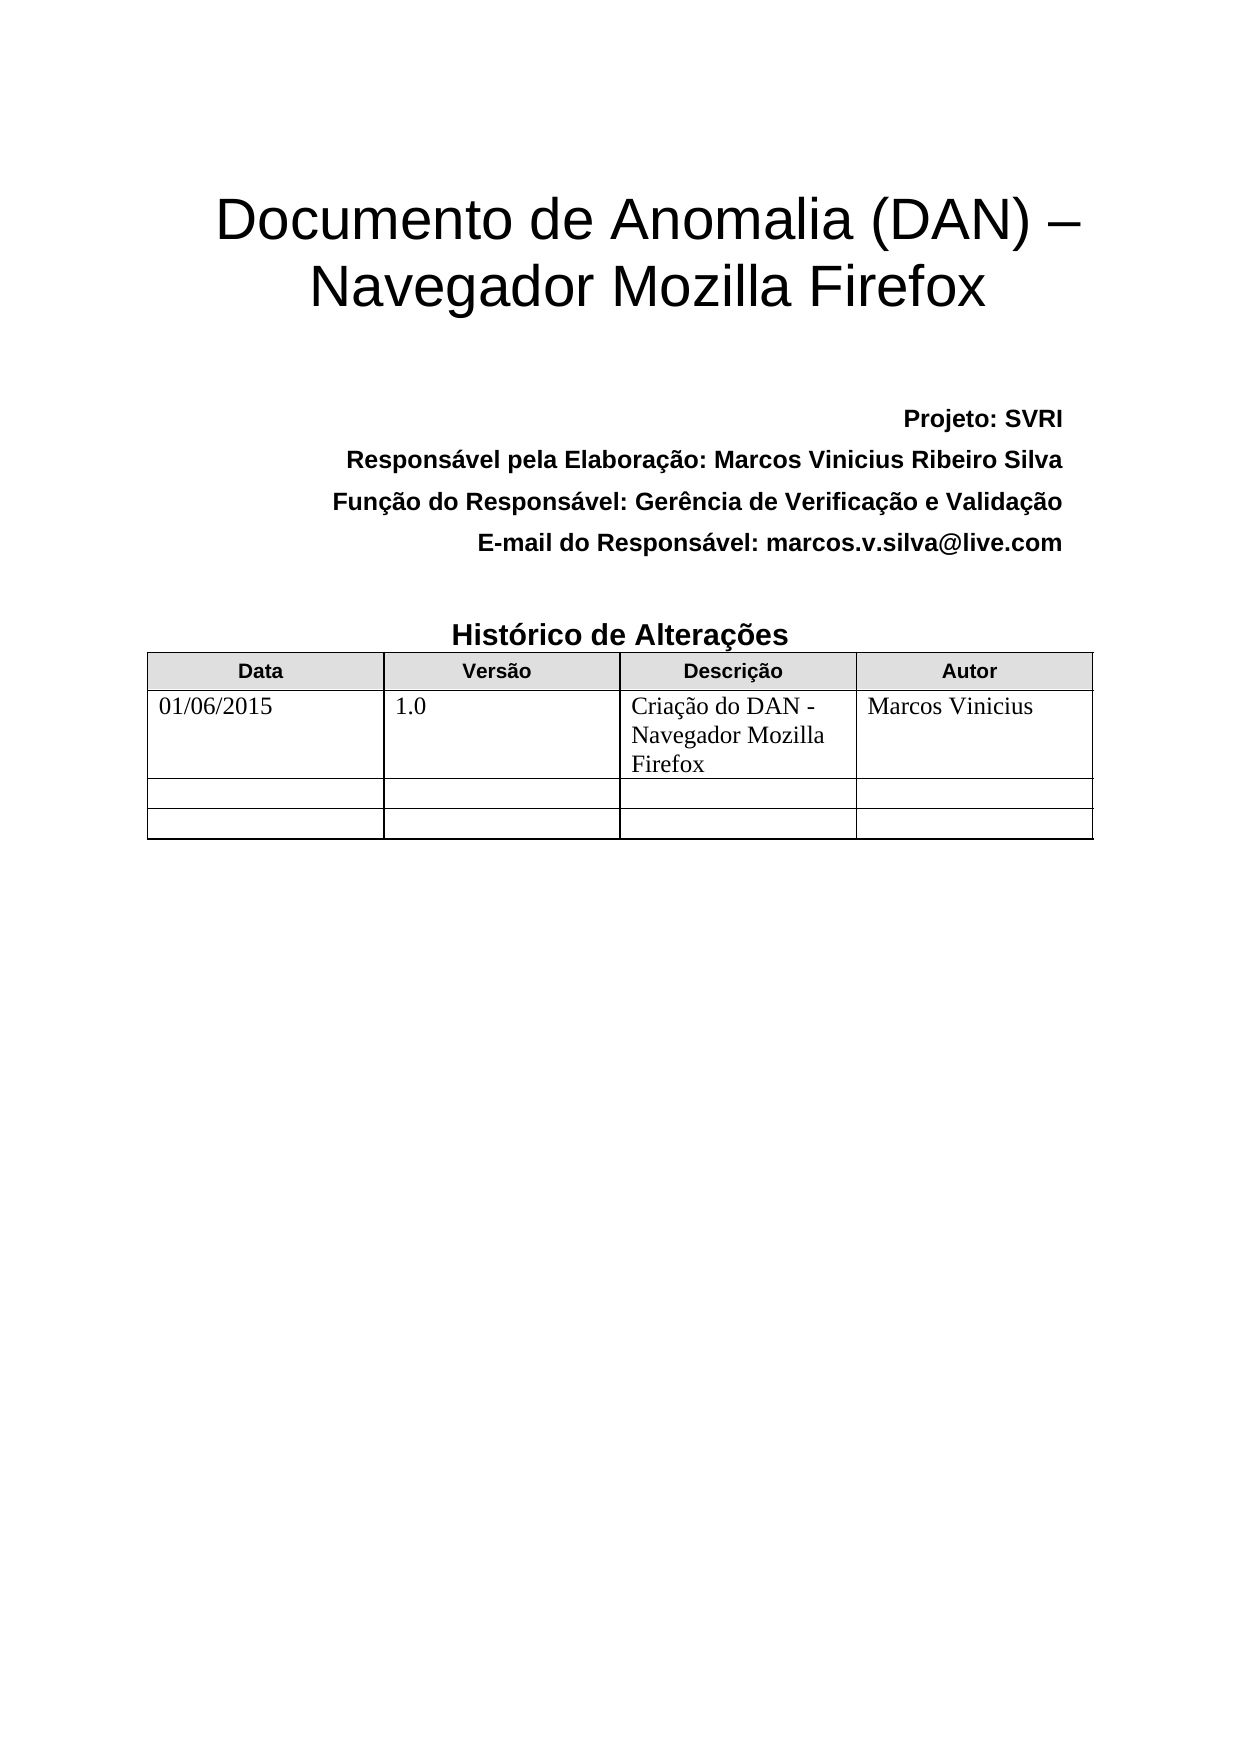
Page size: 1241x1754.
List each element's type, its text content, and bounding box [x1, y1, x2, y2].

table_cell [621, 779, 856, 808]
text E-mail do Responsável: marcos.v.silva@live.com [177, 528, 1063, 557]
text Projeto: SVRI [177, 404, 1063, 433]
table_cell [857, 779, 1092, 808]
table_cell Criação do DAN - Navegador Mozilla Firefox [621, 691, 856, 777]
table_cell [148, 779, 383, 808]
table_cell [857, 809, 1092, 838]
table_header Descrição [621, 653, 856, 689]
table_cell [148, 809, 383, 838]
table_cell [385, 809, 619, 838]
table_header Versão [385, 653, 619, 689]
table_cell [621, 809, 856, 838]
text Documento de Anomalia (DAN) – Navegador Mozilla Firefox [177, 185, 1119, 319]
table_cell [385, 779, 619, 808]
text Função do Responsável: Gerência de Verificação e Validação [177, 487, 1063, 516]
table_cell Marcos Vinicius [857, 691, 1092, 777]
text Histórico de Alterações [177, 617, 1063, 652]
table_header Data [148, 653, 383, 689]
table_cell 01/06/2015 [148, 691, 383, 777]
table_header Autor [857, 653, 1092, 689]
text Responsável pela Elaboração: Marcos Vinicius Ribeiro Silva [177, 446, 1063, 474]
table_cell 1.0 [385, 691, 619, 777]
